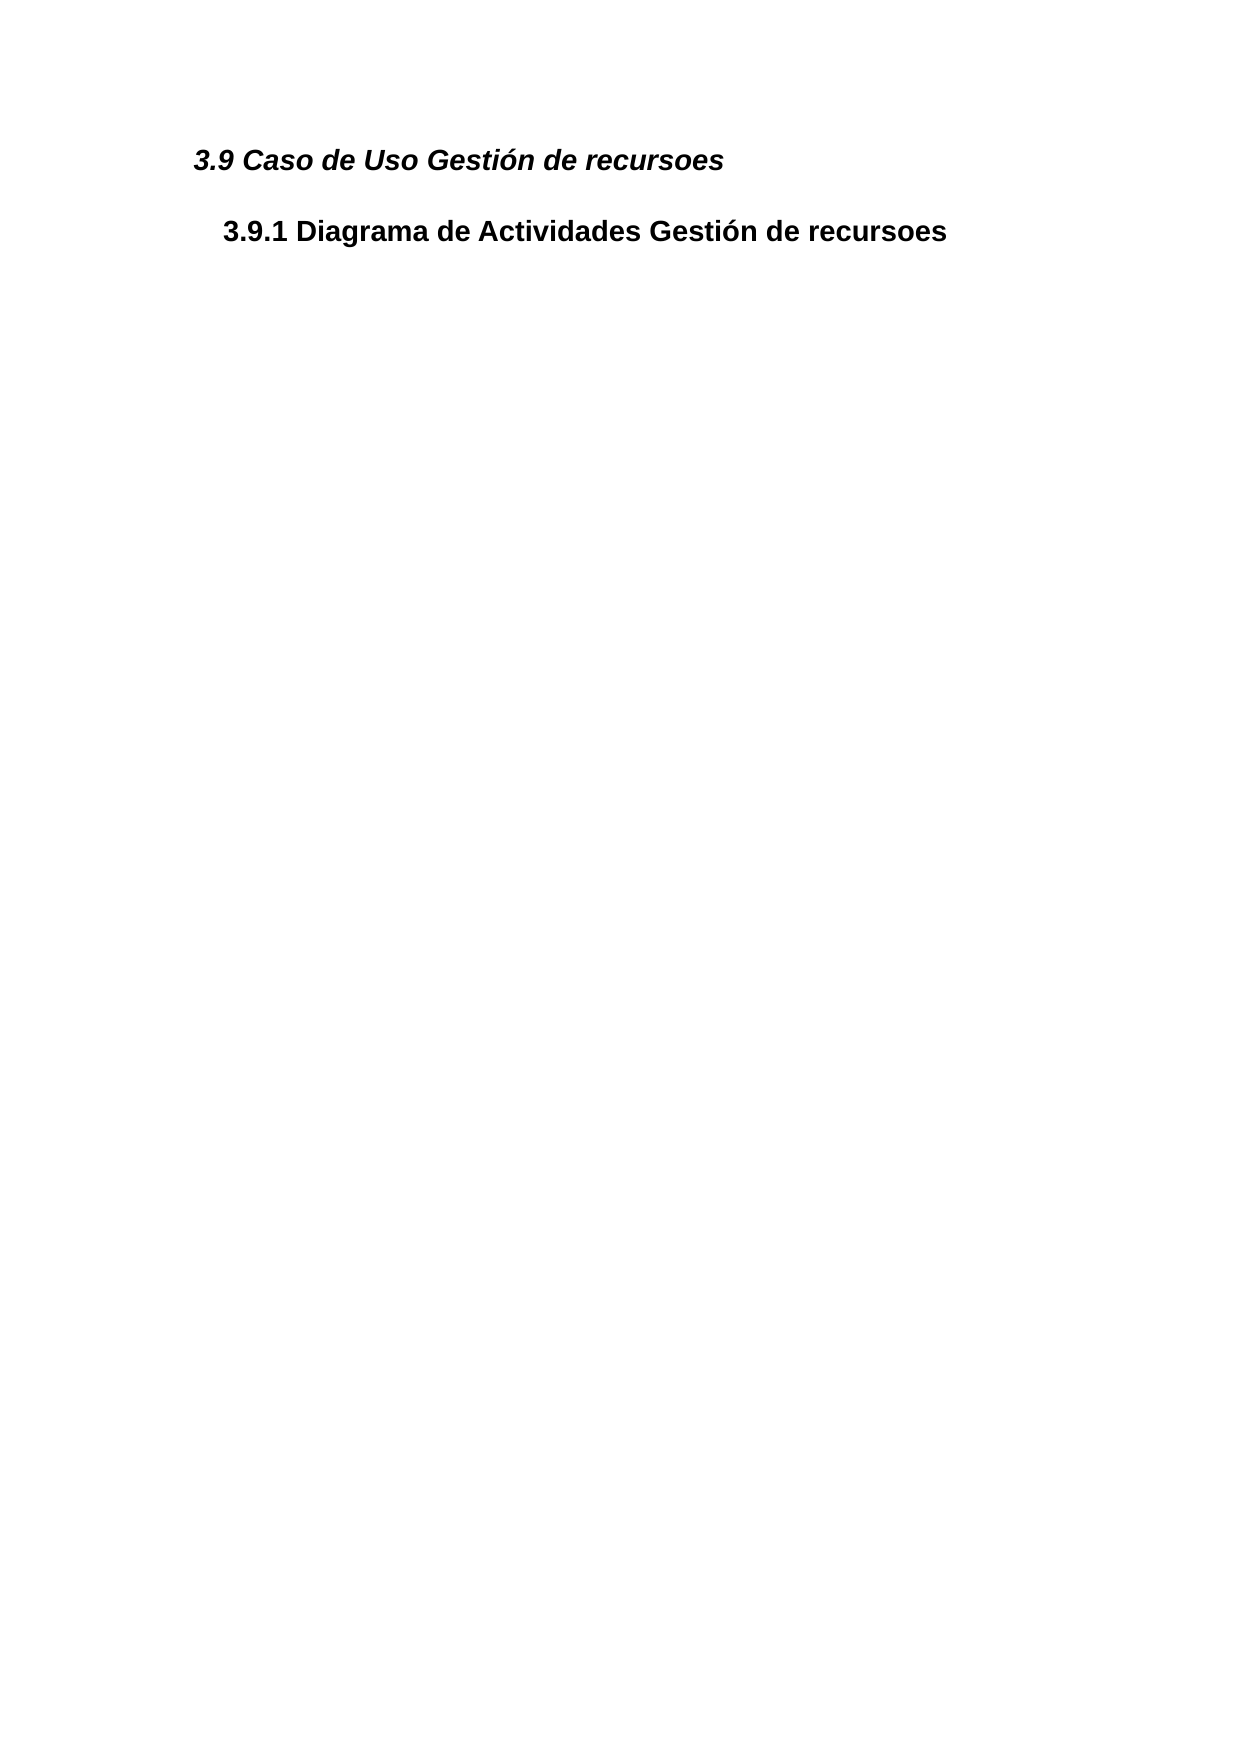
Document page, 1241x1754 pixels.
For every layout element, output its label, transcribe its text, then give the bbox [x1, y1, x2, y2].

subtitle Caso de Uso Gestión de recursoes [185, 143, 1122, 177]
subtitle Diagrama de Actividades Gestión de recursoes [215, 214, 1122, 248]
